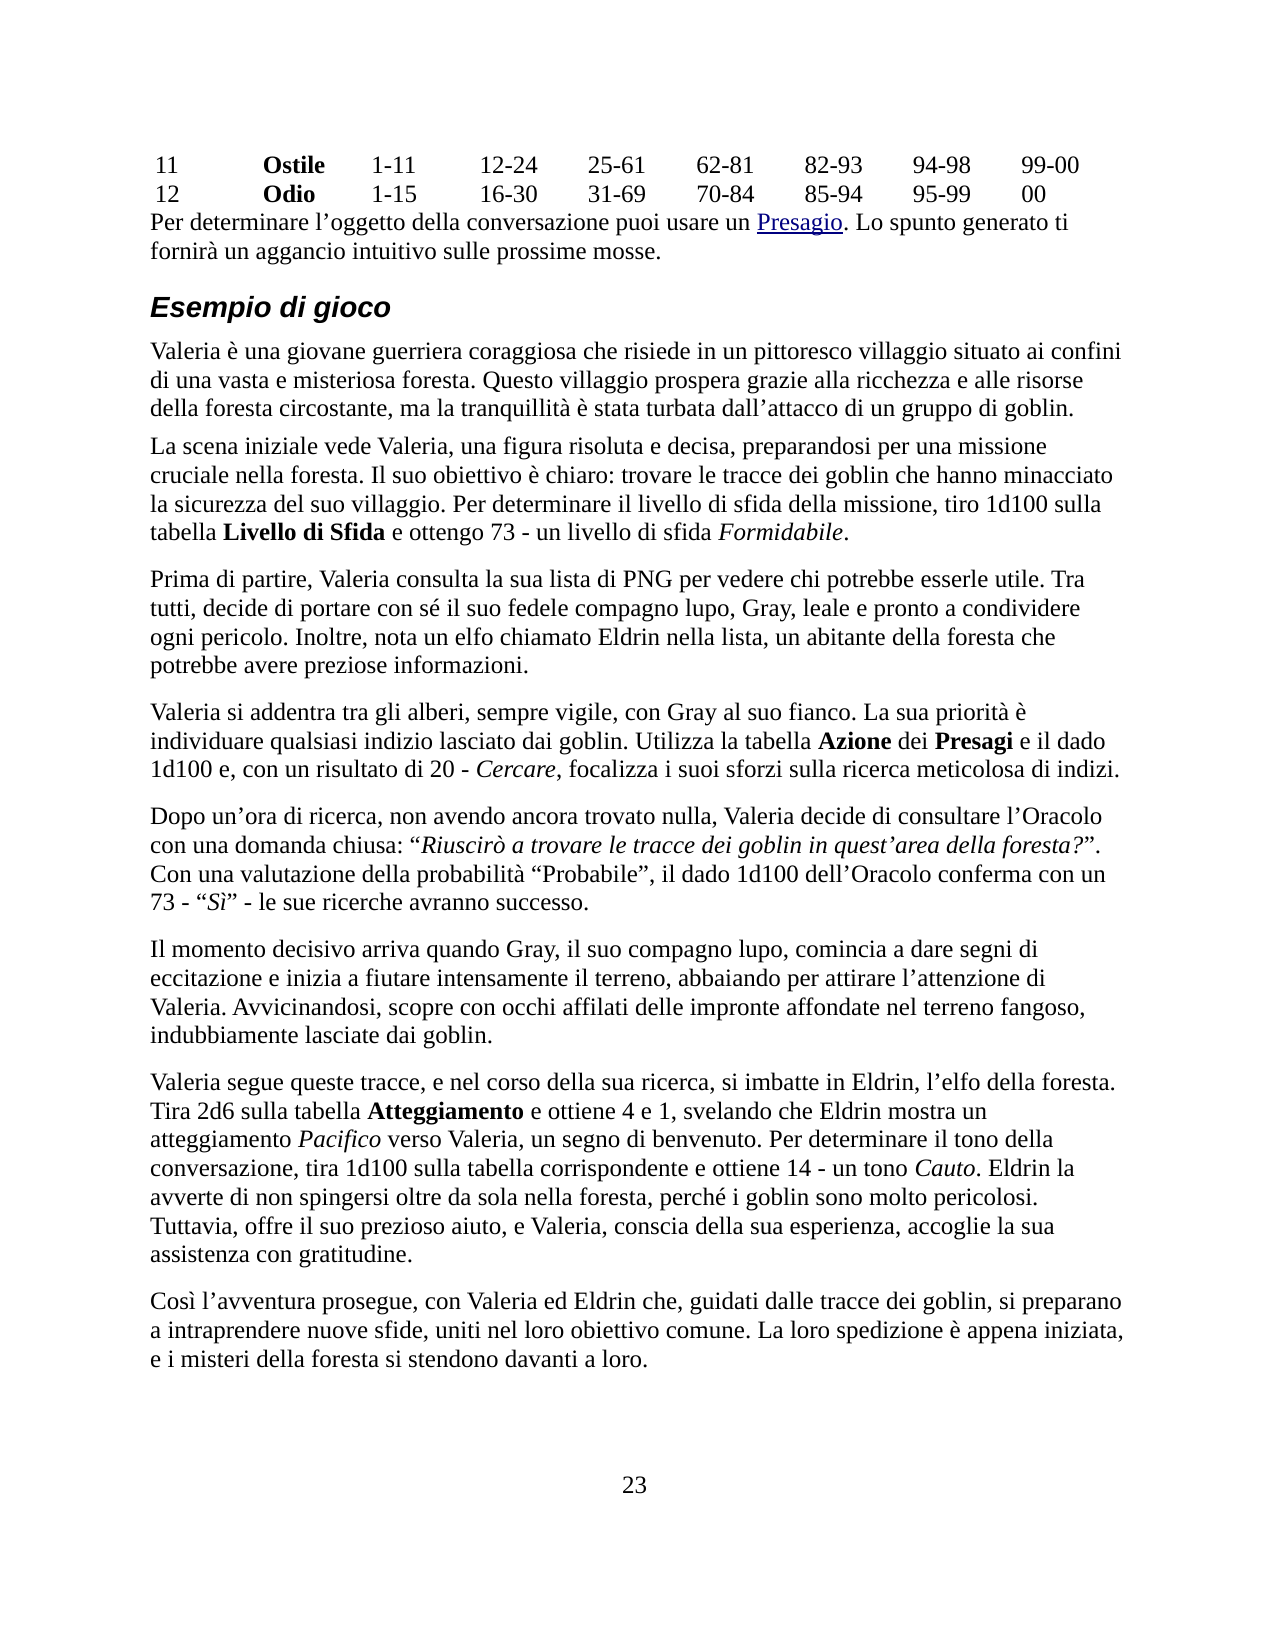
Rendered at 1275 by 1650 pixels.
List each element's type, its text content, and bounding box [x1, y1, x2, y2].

table_cell Ostile [258, 150, 367, 179]
table_cell 82-93 [800, 150, 908, 179]
table_cell 12-24 [475, 150, 583, 179]
table_cell 1-15 [367, 179, 475, 207]
table_cell 1-11 [367, 150, 475, 179]
table_cell 31-69 [583, 179, 692, 207]
table_cell 95-99 [908, 179, 1017, 207]
text Valeria è una giovane guerriera coraggiosa che risiede in un pittoresco villaggio situato ai confini di una vasta e misteriosa foresta. Questo villaggio prospera grazie alla ricchezza e alle risorse della foresta circostante, ma la tranquillità è stata turbata dall’attacco di un gruppo di goblin. [150, 336, 1125, 422]
table_cell 99-00 [1017, 150, 1125, 179]
table_cell 25-61 [583, 150, 692, 179]
text Il momento decisivo arriva quando Gray, il suo compagno lupo, comincia a dare segni di eccitazione e inizia a fiutare intensamente il terreno, abbaiando per attirare l’attenzione di Valeria. Avvicinandosi, scopre con occhi affilati delle impronte affondate nel terreno fangoso, indubbiamente lasciate dai goblin. [150, 934, 1125, 1049]
table_cell 85-94 [800, 179, 908, 207]
table_cell 00 [1017, 179, 1125, 207]
table_cell 62-81 [692, 150, 800, 179]
text La scena iniziale vede Valeria, una figura risoluta e decisa, preparandosi per una missione cruciale nella foresta. Il suo obiettivo è chiaro: trovare le tracce dei goblin che hanno minacciato la sicurezza del suo villaggio. Per determinare il livello di sfida della missione, tiro 1d100 sulla tabella Livello di Sfida e ottengo 73 - un livello di sfida Formidabile. [150, 431, 1125, 546]
text Per determinare l’oggetto della conversazione puoi usare un Presagio. Lo spunto generato ti fornirà un aggancio intuitivo sulle prossime mosse. [150, 207, 1125, 265]
table_cell 11 [150, 150, 258, 179]
table_cell 16-30 [475, 179, 583, 207]
text Prima di partire, Valeria consulta la sua lista di PNG per vedere chi potrebbe esserle utile. Tra tutti, decide di portare con sé il suo fedele compagno lupo, Gray, leale e pronto a condividere ogni pericolo. Inoltre, nota un elfo chiamato Eldrin nella lista, un abitante della foresta che potrebbe avere preziose informazioni. [150, 564, 1125, 679]
table_cell 12 [150, 179, 258, 207]
table_cell 70-84 [692, 179, 800, 207]
table_cell 94-98 [908, 150, 1017, 179]
table_cell Odio [258, 179, 367, 207]
text Dopo un’ora di ricerca, non avendo ancora trovato nulla, Valeria decide di consultare l’Oracolo con una domanda chiusa: “Riuscirò a trovare le tracce dei goblin in quest’area della foresta?”. Con una valutazione della probabilità “Probabile”, il dado 1d100 dell’Oracolo conferma con un 73 - “Sì” - le sue ricerche avranno successo. [150, 801, 1125, 916]
text Valeria si addentra tra gli alberi, sempre vigile, con Gray al suo fianco. La sua priorità è individuare qualsiasi indizio lasciato dai goblin. Utilizza la tabella Azione dei Presagi e il dado 1d100 e, con un risultato di 20 - Cercare, focalizza i suoi sforzi sulla ricerca meticolosa di indizi. [150, 697, 1125, 783]
text Valeria segue queste tracce, e nel corso della sua ricerca, si imbatte in Eldrin, l’elfo della foresta. Tira 2d6 sulla tabella Atteggiamento e ottiene 4 e 1, svelando che Eldrin mostra un atteggiamento Pacifico verso Valeria, un segno di benvenuto. Per determinare il tono della conversazione, tira 1d100 sulla tabella corrispondente e ottiene 14 - un tono Cauto. Eldrin la avverte di non spingersi oltre da sola nella foresta, perché i goblin sono molto pericolosi. Tuttavia, offre il suo prezioso aiuto, e Valeria, conscia della sua esperienza, accoglie la sua assistenza con gratitudine. [150, 1067, 1125, 1268]
text Così l’avventura prosegue, con Valeria ed Eldrin che, guidati dalle tracce dei goblin, si preparano a intraprendere nuove sfide, uniti nel loro obiettivo comune. La loro spedizione è appena iniziata, e i misteri della foresta si stendono davanti a loro. [150, 1286, 1125, 1372]
subtitle Esempio di gioco [150, 290, 1125, 323]
